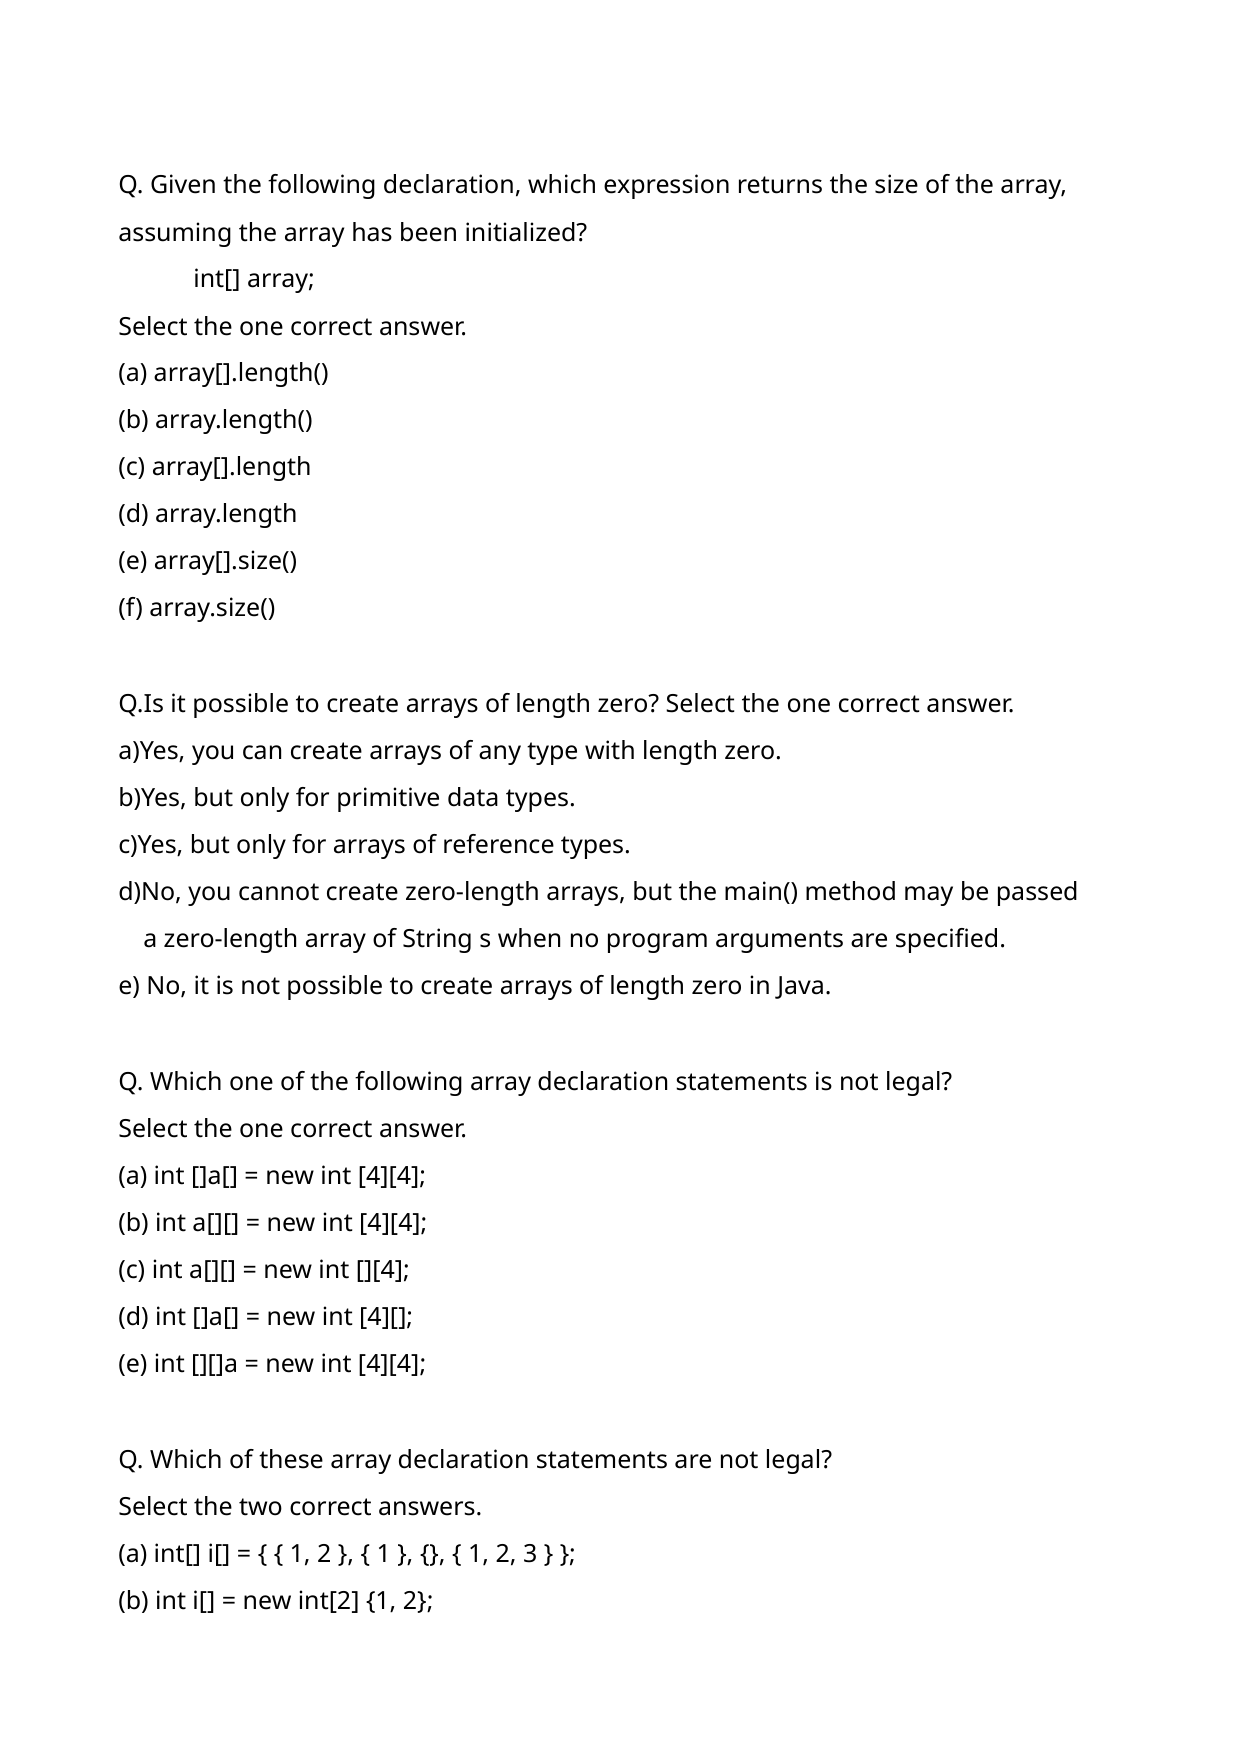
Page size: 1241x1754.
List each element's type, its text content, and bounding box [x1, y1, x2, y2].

text int[] array; [118, 261, 1122, 295]
text (e) array[].size() [118, 543, 1122, 577]
text e) No, it is not possible to create arrays of length zero in Java. [118, 968, 1122, 1002]
text Select the one correct answer. [118, 308, 1122, 342]
text Select the two correct answers. [118, 1489, 1122, 1523]
text assuming the array has been initialized? [118, 214, 1122, 248]
text (c) int a[][] = new int [][4]; [118, 1252, 1122, 1286]
text (a) array[].length() [118, 355, 1122, 389]
text (e) int [][]a = new int [4][4]; [118, 1346, 1122, 1380]
text (b) int a[][] = new int [4][4]; [118, 1205, 1122, 1239]
text Select the one correct answer. [118, 1111, 1122, 1145]
text (f) array.size() [118, 590, 1122, 624]
text Q. Given the following declaration, which expression returns the size of the array, [118, 167, 1122, 201]
text (d) int []a[] = new int [4][]; [118, 1299, 1122, 1333]
text c)Yes, but only for arrays of reference types. [118, 827, 1122, 861]
text (b) int i[] = new int[2] {1, 2}; [118, 1583, 1122, 1617]
text d)No, you cannot create zero-length arrays, but the main() method may be passed [118, 874, 1122, 908]
text a)Yes, you can create arrays of any type with length zero. [118, 733, 1122, 767]
text Q.Is it possible to create arrays of length zero? Select the one correct answer. [118, 686, 1122, 720]
text Q. Which one of the following array declaration statements is not legal? [118, 1064, 1122, 1098]
text Q. Which of these array declaration statements are not legal? [118, 1442, 1122, 1476]
text (c) array[].length [118, 449, 1122, 483]
text (a) int []a[] = new int [4][4]; [118, 1158, 1122, 1192]
text b)Yes, but only for primitive data types. [118, 780, 1122, 814]
text (d) array.length [118, 496, 1122, 530]
text a zero-length array of String s when no program arguments are specified. [118, 921, 1122, 955]
text (b) array.length() [118, 402, 1122, 436]
text (a) int[] i[] = { { 1, 2 }, { 1 }, {}, { 1, 2, 3 } }; [118, 1536, 1122, 1570]
